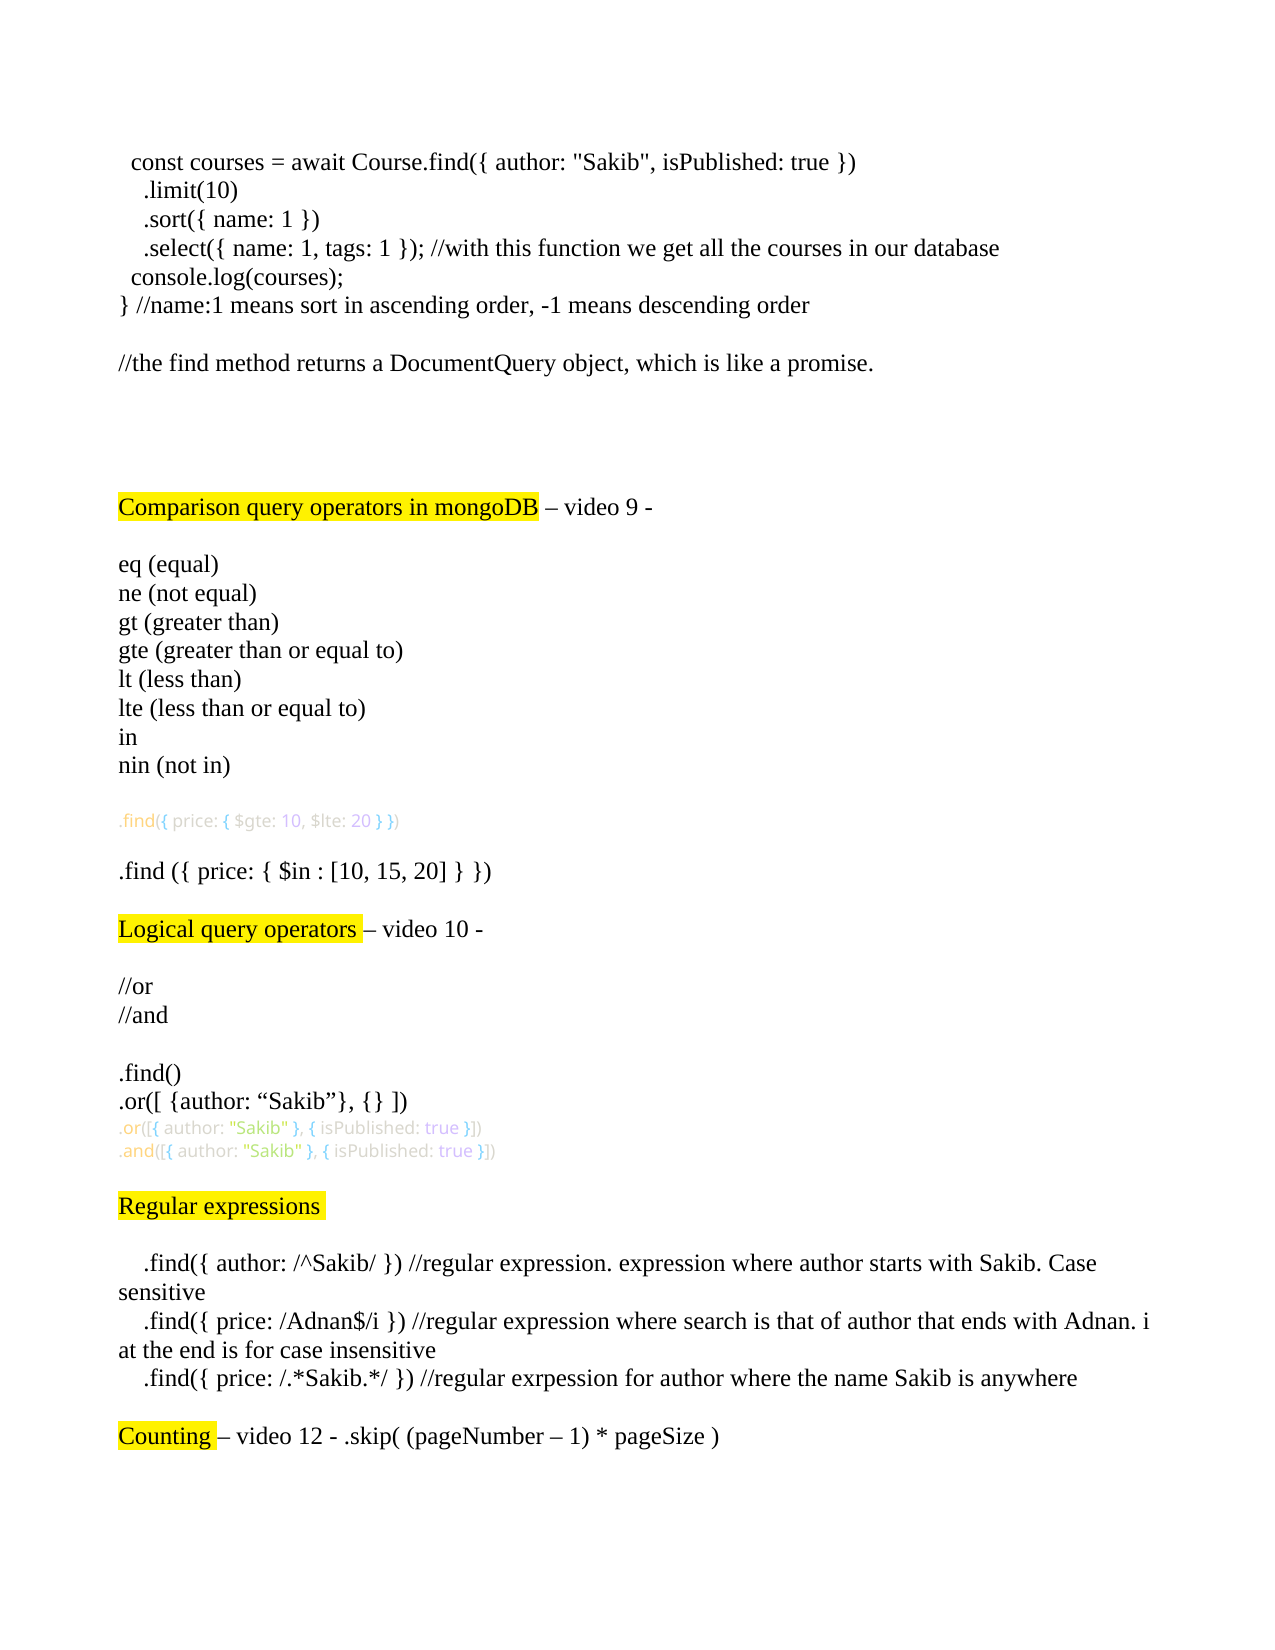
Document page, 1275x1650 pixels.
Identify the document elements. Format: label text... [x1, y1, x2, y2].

text .or([ {author: “Sakib”}, {} ]) [118, 1086, 1157, 1115]
text ne (not equal) [118, 578, 1157, 607]
text //or [118, 971, 1157, 1000]
text //and [118, 1000, 1157, 1029]
text //the find method returns a DocumentQuery object, which is like a promise. [118, 348, 1157, 377]
text Comparison query operators in mongoDB – video 9 - [118, 492, 1157, 521]
text .limit(10) [118, 176, 1157, 204]
text .find({ price: /Adnan$/i }) //regular expression where search is that of author that ends with Adnan. i at the end is for case insensitive [118, 1306, 1157, 1363]
text Logical query operators – video 10 - [118, 914, 1157, 943]
text lte (less than or equal to) [118, 693, 1157, 722]
text gt (greater than) [118, 607, 1157, 636]
text .find({ author: /^Sakib/ }) //regular expression. expression where author starts with Sakib. Case sensitive [118, 1248, 1157, 1306]
text .find({ price: /.*Sakib.*/ }) //regular exrpession for author where the name Sakib is anywhere [118, 1363, 1157, 1392]
text .find({ price: { $gte: 10, $lte: 20 } }) [118, 808, 1157, 832]
text nin (not in) [118, 751, 1157, 779]
text gte (greater than or equal to) [118, 636, 1157, 664]
text console.log(courses); [118, 262, 1157, 291]
text .find ({ price: { $in : [10, 15, 20] } }) [118, 856, 1157, 885]
text } //name:1 means sort in ascending order, -1 means descending order [118, 291, 1157, 319]
text .find() [118, 1058, 1157, 1086]
text in [118, 722, 1157, 751]
text .or([{ author: "Sakib" }, { isPublished: true }]) [118, 1115, 1157, 1139]
text .select({ name: 1, tags: 1 }); //with this function we get all the courses in our database [118, 233, 1157, 262]
text Regular expressions [118, 1191, 1157, 1220]
text eq (equal) [118, 549, 1157, 578]
text .and([{ author: "Sakib" }, { isPublished: true }]) [118, 1139, 1157, 1162]
text .sort({ name: 1 }) [118, 204, 1157, 233]
text const courses = await Course.find({ author: "Sakib", isPublished: true }) [118, 147, 1157, 176]
text lt (less than) [118, 664, 1157, 693]
text Counting – video 12 - .skip( (pageNumber – 1) * pageSize ) [118, 1421, 1157, 1450]
